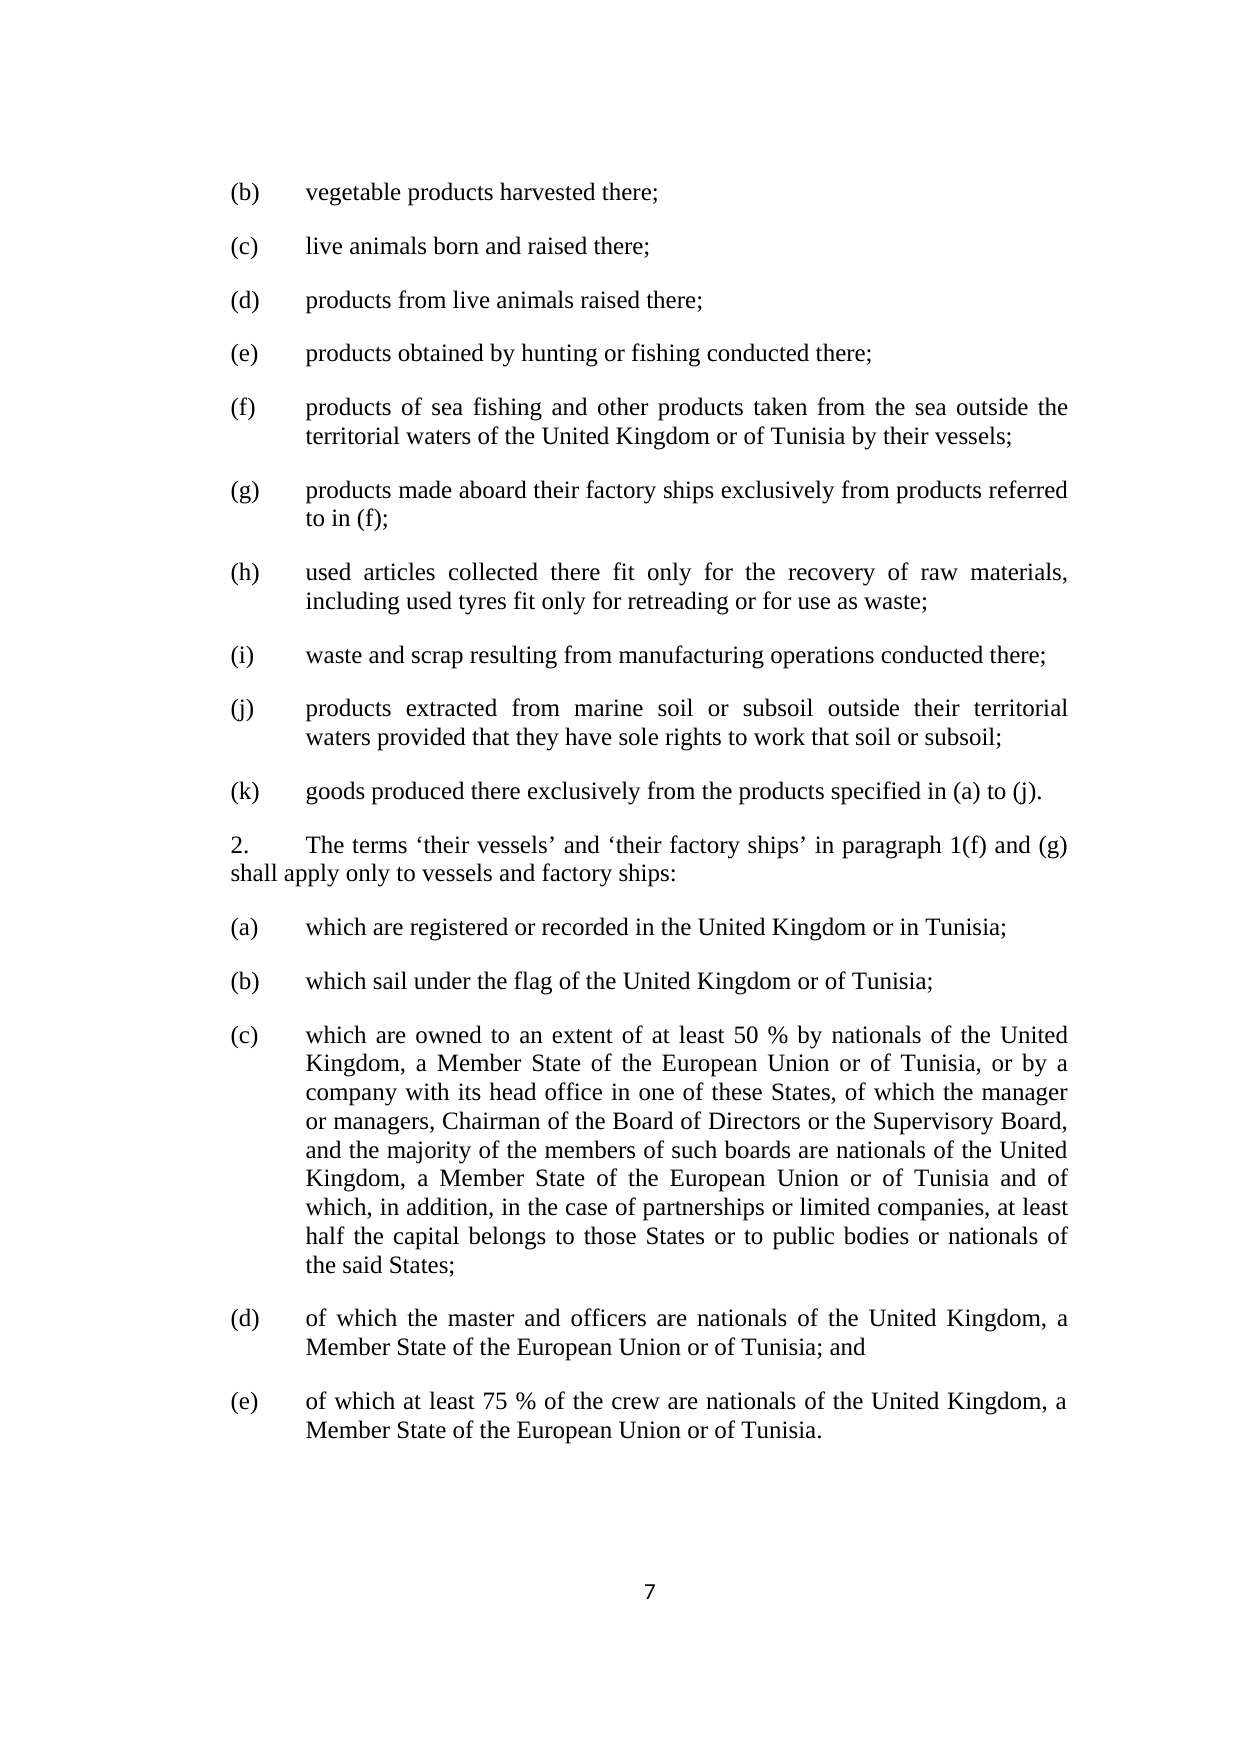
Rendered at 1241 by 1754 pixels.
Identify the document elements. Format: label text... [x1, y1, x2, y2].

list which are owned to an extent of at least 50 % by nationals of the United Kingdom, a Member State of the European Union or of Tunisia, or by a company with its head office in one of these States, of which the manager or managers, Chairman of the Board of Directors or the Supervisory Board, and the majority of the members of such boards are nationals of the United Kingdom, a Member State of the European Union or of Tunisia and of which, in addition, in the case of partnerships or limited companies, at least half the capital belongs to those States or to public bodies or nationals of the said States; [230, 1020, 1069, 1278]
list of which the master and officers are nationals of the United Kingdom, a Member State of the European Union or of Tunisia; and [230, 1303, 1069, 1361]
list goods produced there exclusively from the products specified in (a) to (j). [230, 776, 1069, 805]
list products made aboard their factory ships exclusively from products referred to in (f); [230, 475, 1069, 532]
list products of sea fishing and other products taken from the sea outside the territorial waters of the United Kingdom or of Tunisia by their vessels; [230, 392, 1069, 450]
list products obtained by hunting or fishing conducted there; [230, 338, 1069, 367]
list products extracted from marine soil or subsoil outside their territorial waters provided that they have sole rights to work that soil or subsoil; [230, 693, 1069, 751]
list used articles collected there fit only for the recovery of raw materials, including used tyres fit only for retreading or for use as waste; [230, 557, 1069, 615]
text (e) of which at least 75 % of the crew are nationals of the United Kingdom, a Member State of the European Union or of Tunisia. [230, 1386, 1069, 1443]
list products from live animals raised there; [230, 285, 1069, 313]
list which are registered or recorded in the United Kingdom or in Tunisia; [230, 912, 1069, 941]
text 2. The terms ‘their vessels’ and ‘their factory ships’ in paragraph 1(f) and (g) shall apply only to vessels and factory ships: [230, 830, 1069, 887]
list which sail under the flag of the United Kingdom or of Tunisia; [230, 966, 1069, 995]
list waste and scrap resulting from manufacturing operations conducted there; [230, 640, 1069, 668]
list vegetable products harvested there; [230, 177, 1069, 206]
list live animals born and raised there; [230, 231, 1069, 260]
